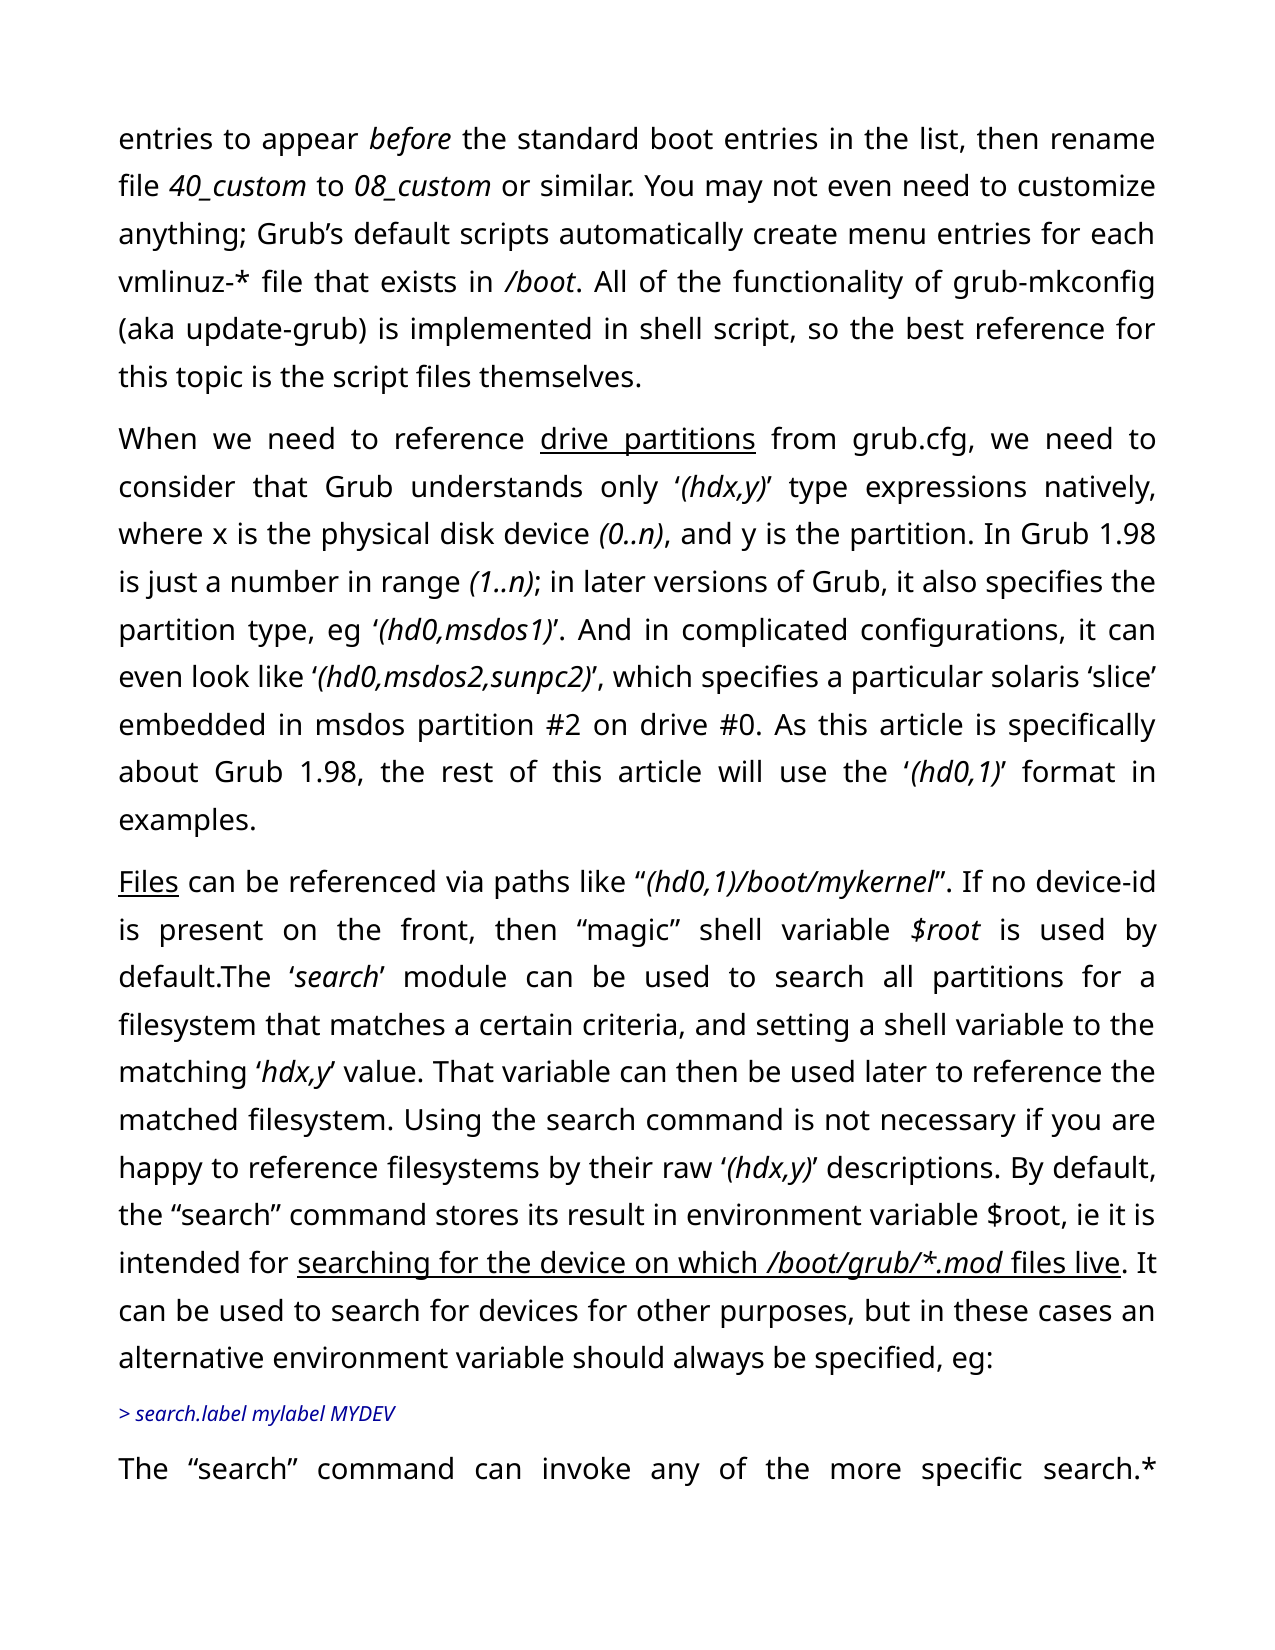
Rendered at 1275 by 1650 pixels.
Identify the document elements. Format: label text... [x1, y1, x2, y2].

text Files can be referenced via paths like “(hd0,1)/boot/mykernel”. If no device-id is present on the front, then “magic” shell variable $root is used by default.The ‘search’ module can be used to search all partitions for a filesystem that matches a certain criteria, and setting a shell variable to the matching ‘hdx,y’ value. That variable can then be used later to reference the matched filesystem. Using the search command is not necessary if you are happy to reference filesystems by their raw ‘(hdx,y)’ descriptions. By default, the “search” command stores its result in environment variable $root, ie it is intended for searching for the device on which /boot/grub/*.mod files live. It can be used to search for devices for other purposes, but in these cases an alternative environment variable should always be specified, eg: [118, 861, 1157, 1377]
text The “search” command can invoke any of the more specific search.* [118, 1448, 1157, 1488]
text entries to appear before the standard boot entries in the list, then rename file 40_custom to 08_custom or similar. You may not even need to customize anything; Grub’s default scripts automatically create menu entries for each vmlinuz-* file that exists in /boot. All of the functionality of grub-mkconfig (aka update-grub) is implemented in shell script, so the best reference for this topic is the script files themselves. [118, 118, 1157, 396]
text When we need to reference drive partitions from grub.cfg, we need to consider that Grub understands only ‘(hdx,y)’ type expressions natively, where x is the physical disk device (0..n), and y is the partition. In Grub 1.98 is just a number in range (1..n); in later versions of Grub, it also specifies the partition type, eg ‘(hd0,msdos1)’. And in complicated configurations, it can even look like ‘(hd0,msdos2,sunpc2)’, which specifies a particular solaris ‘slice’ embedded in msdos partition #2 on drive #0. As this article is specifically about Grub 1.98, the rest of this article will use the ‘(hd0,1)’ format in examples. [118, 418, 1157, 839]
text > search.label mylabel MYDEV [118, 1399, 1157, 1428]
